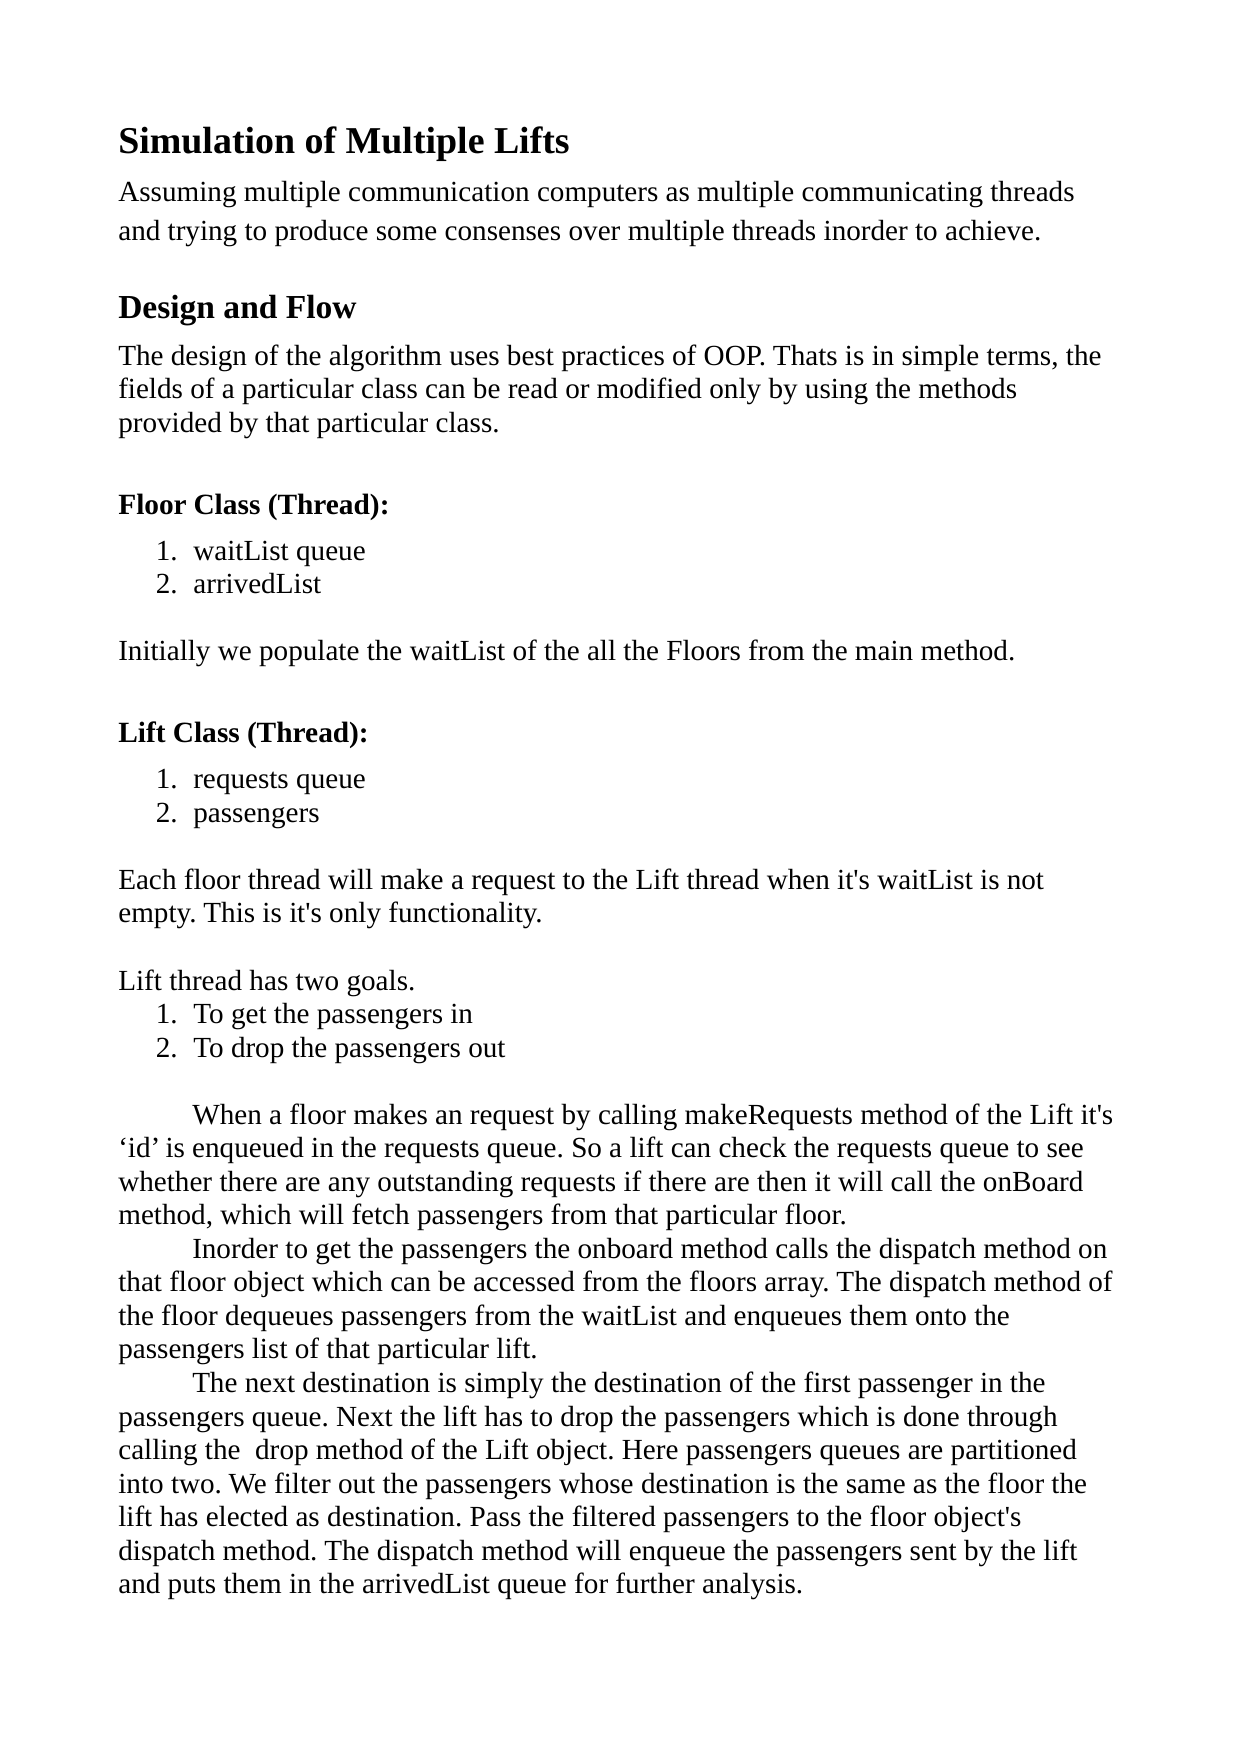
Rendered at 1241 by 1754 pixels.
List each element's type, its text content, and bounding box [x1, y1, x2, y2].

text Each floor thread will make a request to the Lift thread when it's waitList is not empty. This is it's only functionality. [118, 862, 1122, 929]
list requests queue [156, 761, 1122, 795]
list To drop the passengers out [156, 1030, 1122, 1063]
text The design of the algorithm uses best practices of OOP. Thats is in simple terms, the fields of a particular class can be read or modified only by using the methods provided by that particular class. [118, 338, 1122, 438]
list passengers [156, 795, 1122, 828]
list arrivedList [156, 566, 1122, 600]
text When a floor makes an request by calling makeRequests method of the Lift it's ‘id’ is enqueued in the requests queue. So a lift can check the requests queue to see whether there are any outstanding requests if there are then it will call the onBoard method, which will fetch passengers from that particular floor. [118, 1097, 1122, 1231]
subtitle Simulation of Multiple Lifts [118, 118, 1122, 162]
list To get the passengers in [156, 996, 1122, 1030]
text Assuming multiple communication computers as multiple communicating threads and trying to produce some consenses over multiple threads inorder to achieve. [118, 174, 1122, 246]
subtitle Floor Class (Thread): [118, 487, 1122, 520]
text The next destination is simply the destination of the first passenger in the passengers queue. Next the lift has to drop the passengers which is done through calling the drop method of the Lift object. Here passengers queues are partitioned into two. We filter out the passengers whose destination is the same as the floor the lift has elected as destination. Pass the filtered passengers to the floor object's dispatch method. The dispatch method will enqueue the passengers sent by the lift and puts them in the arrivedList queue for further analysis. [118, 1365, 1122, 1600]
subtitle Design and Flow [118, 287, 1122, 325]
text Inorder to get the passengers the onboard method calls the dispatch method on that floor object which can be accessed from the floors array. The dispatch method of the floor dequeues passengers from the waitList and enqueues them onto the passengers list of that particular lift. [118, 1231, 1122, 1365]
subtitle Lift Class (Thread): [118, 715, 1122, 749]
list waitList queue [156, 533, 1122, 566]
text Lift thread has two goals. [118, 963, 1122, 996]
text Initially we populate the waitList of the all the Floors from the main method. [118, 633, 1122, 667]
